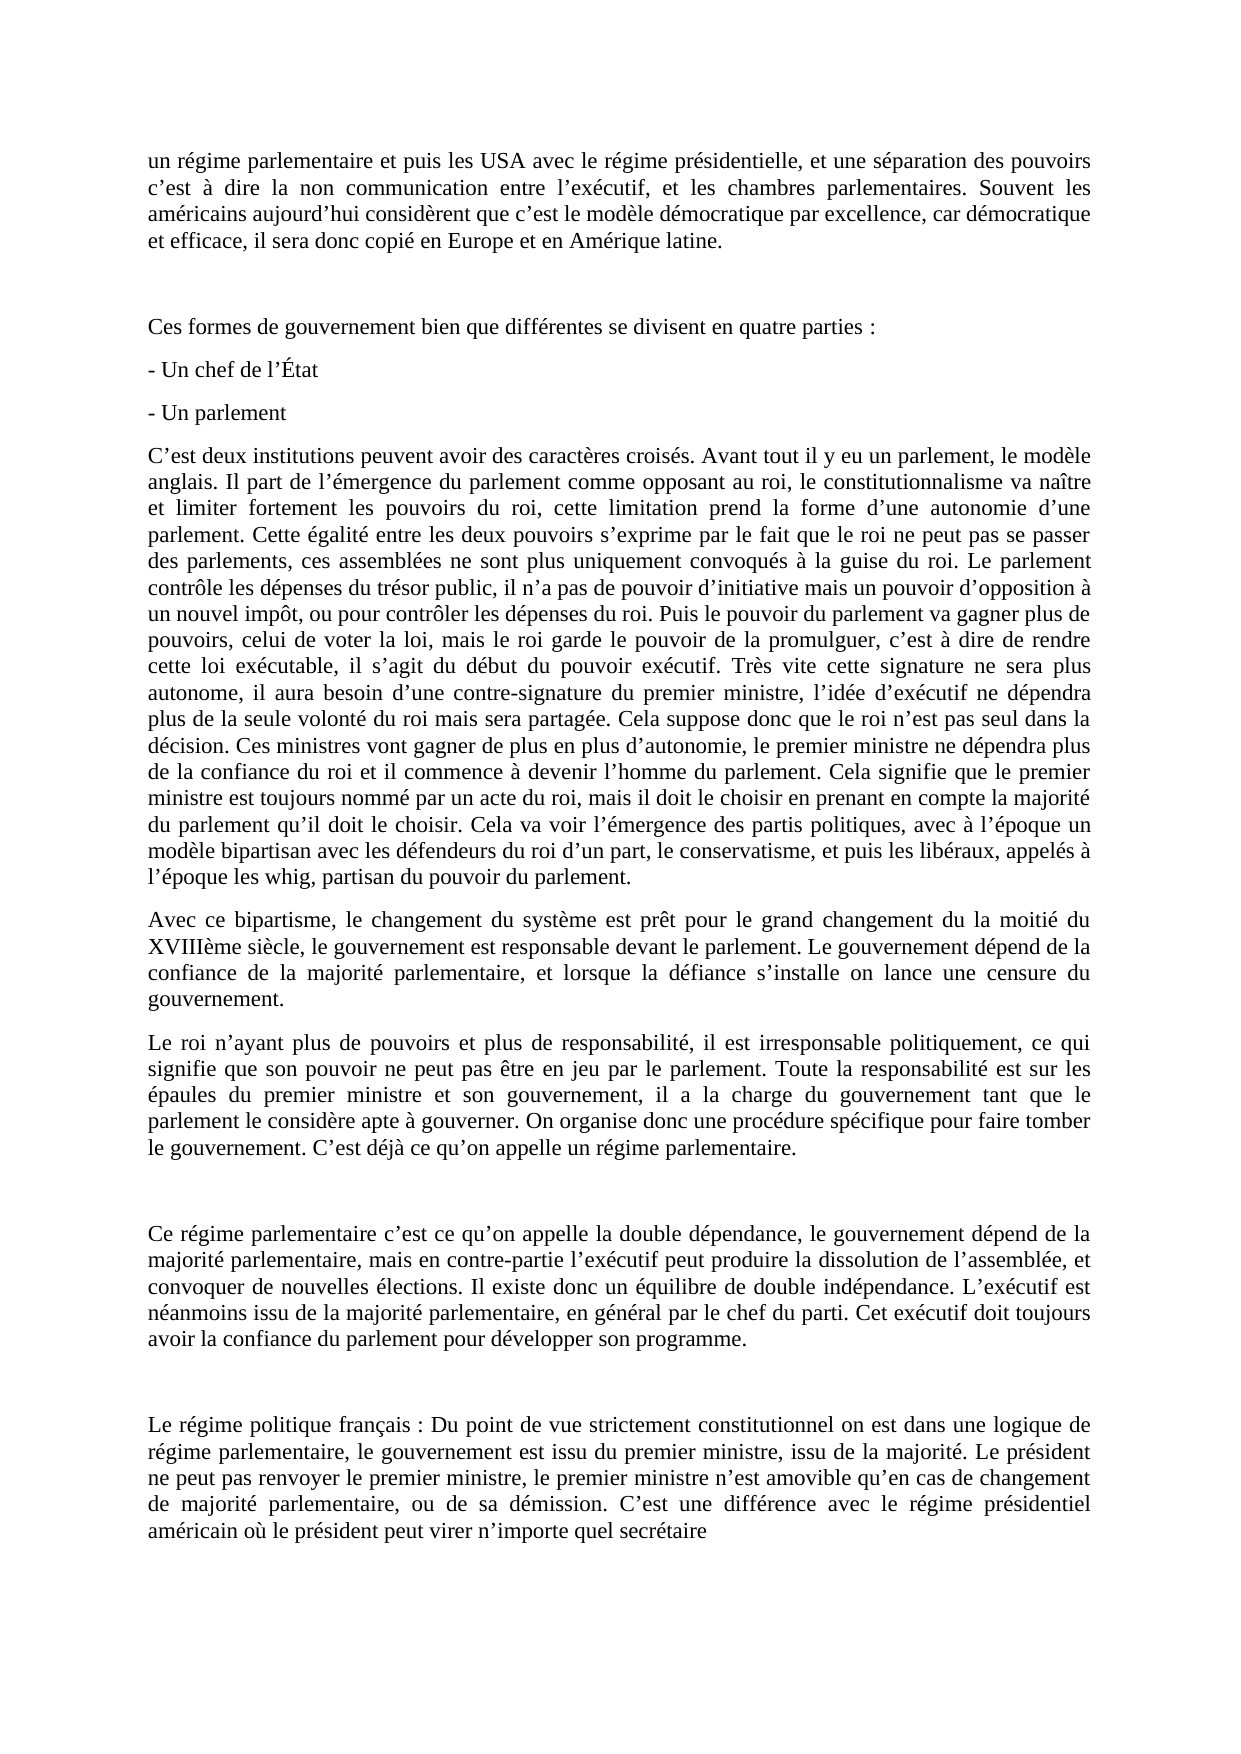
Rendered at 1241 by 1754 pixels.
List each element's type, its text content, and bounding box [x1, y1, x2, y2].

text un régime parlementaire et puis les USA avec le régime présidentielle, et une séparation des pouvoirs c’est à dire la non communication entre l’exécutif, et les chambres parlementaires. Souvent les américains aujourd’hui considèrent que c’est le modèle démocratique par excellence, car démocratique et efficace, il sera donc copié en Europe et en Amérique latine. [148, 148, 1093, 253]
text - Un parlement [148, 399, 1093, 425]
text Le roi n’ayant plus de pouvoirs et plus de responsabilité, il est irresponsable politiquement, ce qui signifie que son pouvoir ne peut pas être en jeu par le parlement. Toute la responsabilité est sur les épaules du premier ministre et son gouvernement, il a la charge du gouvernement tant que le parlement le considère apte à gouverner. On organise donc une procédure spécifique pour faire tomber le gouvernement. C’est déjà ce qu’on appelle un régime parlementaire. [148, 1028, 1093, 1160]
text Ce régime parlementaire c’est ce qu’on appelle la double dépendance, le gouvernement dépend de la majorité parlementaire, mais en contre-partie l’exécutif peut produire la dissolution de l’assemblée, et convoquer de nouvelles élections. Il existe donc un équilibre de double indépendance. L’exécutif est néanmoins issu de la majorité parlementaire, en général par le chef du parti. Cet exécutif doit toujours avoir la confiance du parlement pour développer son programme. [148, 1220, 1093, 1352]
text C’est deux institutions peuvent avoir des caractères croisés. Avant tout il y eu un parlement, le modèle anglais. Il part de l’émergence du parlement comme opposant au roi, le constitutionnalisme va naître et limiter fortement les pouvoirs du roi, cette limitation prend la forme d’une autonomie d’une parlement. Cette égalité entre les deux pouvoirs s’exprime par le fait que le roi ne peut pas se passer des parlements, ces assemblées ne sont plus uniquement convoqués à la guise du roi. Le parlement contrôle les dépenses du trésor public, il n’a pas de pouvoir d’initiative mais un pouvoir d’opposition à un nouvel impôt, ou pour contrôler les dépenses du roi. Puis le pouvoir du parlement va gagner plus de pouvoirs, celui de voter la loi, mais le roi garde le pouvoir de la promulguer, c’est à dire de rendre cette loi exécutable, il s’agit du début du pouvoir exécutif. Très vite cette signature ne sera plus autonome, il aura besoin d’une contre-signature du premier ministre, l’idée d’exécutif ne dépendra plus de la seule volonté du roi mais sera partagée. Cela suppose donc que le roi n’est pas seul dans la décision. Ces ministres vont gagner de plus en plus d’autonomie, le premier ministre ne dépendra plus de la confiance du roi et il commence à devenir l’homme du parlement. Cela signifie que le premier ministre est toujours nommé par un acte du roi, mais il doit le choisir en prenant en compte la majorité du parlement qu’il doit le choisir. Cela va voir l’émergence des partis politiques, avec à l’époque un modèle bipartisan avec les défendeurs du roi d’un part, le conservatisme, et puis les libéraux, appelés à l’époque les whig, partisan du pouvoir du parlement. [148, 442, 1093, 890]
text Le régime politique français : Du point de vue strictement constitutionnel on est dans une logique de régime parlementaire, le gouvernement est issu du premier ministre, issu de la majorité. Le président ne peut pas renvoyer le premier ministre, le premier ministre n’est amovible qu’en cas de changement de majorité parlementaire, ou de sa démission. C’est une différence avec le régime présidentiel américain où le président peut virer n’importe quel secrétaire [148, 1411, 1093, 1543]
text Ces formes de gouvernement bien que différentes se divisent en quatre parties : [148, 313, 1093, 339]
text Avec ce bipartisme, le changement du système est prêt pour le grand changement du la moitié du XVIIIème siècle, le gouvernement est responsable devant le parlement. Le gouvernement dépend de la confiance de la majorité parlementaire, et lorsque la défiance s’installe on lance une censure du gouvernement. [148, 906, 1093, 1012]
text - Un chef de l’État [148, 356, 1093, 382]
